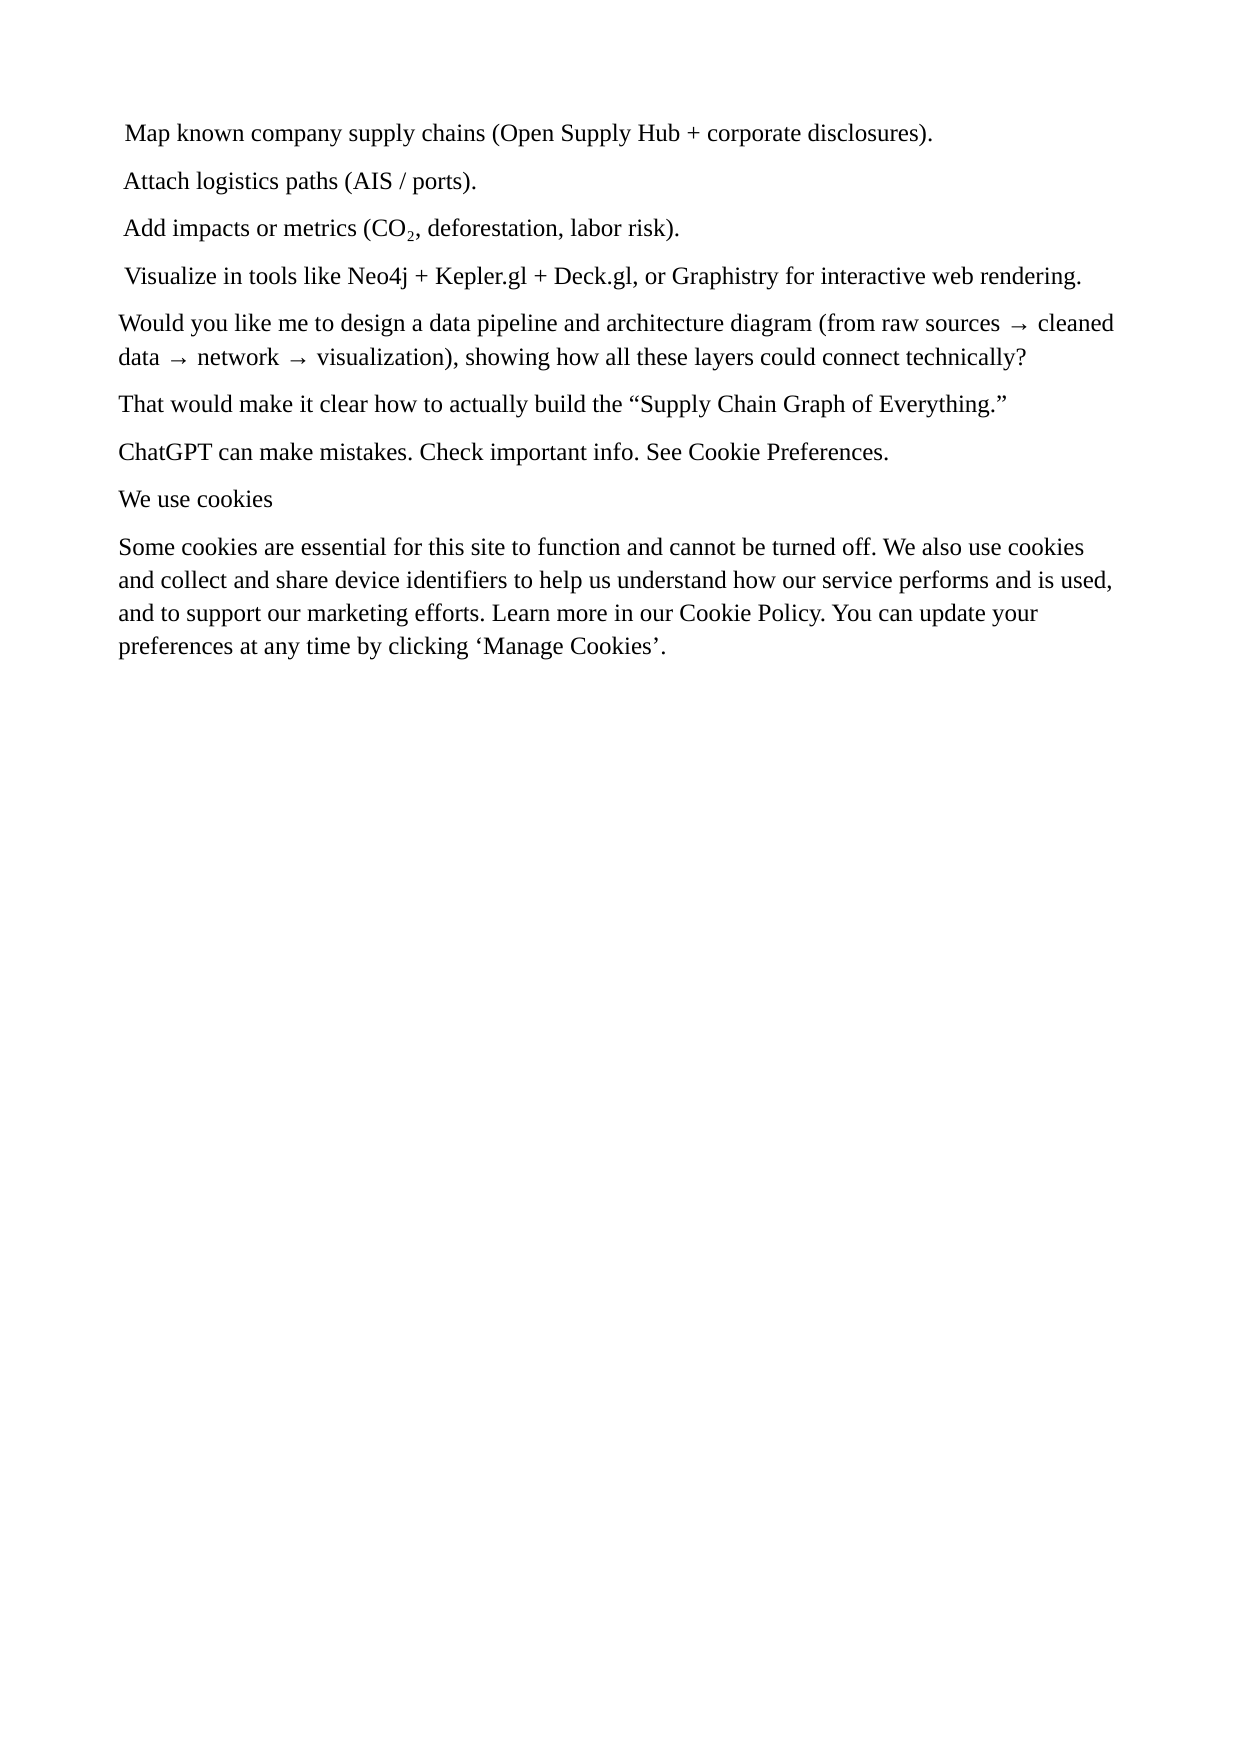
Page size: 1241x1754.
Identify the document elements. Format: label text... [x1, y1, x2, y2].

text Attach logistics paths (AIS / ports). [118, 166, 1122, 194]
text Visualize in tools like Neo4j + Kepler.gl + Deck.gl, or Graphistry for interactive web rendering. [118, 261, 1122, 290]
text Add impacts or metrics (CO₂, deforestation, labor risk). [118, 213, 1122, 242]
text Some cookies are essential for this site to function and cannot be turned off. We also use cookies and collect and share device identifiers to help us understand how our service performs and is used, and to support our marketing efforts. Learn more in our Cookie Policy. You can update your preferences at any time by clicking ‘Manage Cookies’. [118, 532, 1122, 660]
text Would you like me to design a data pipeline and architecture diagram (from raw sources → cleaned data → network → visualization), showing how all these layers could connect technically? [118, 308, 1122, 370]
text ChatGPT can make mistakes. Check important info. See Cookie Preferences. [118, 437, 1122, 466]
text That would make it clear how to actually build the “Supply Chain Graph of Everything.” [118, 389, 1122, 418]
text We use cookies [118, 484, 1122, 513]
text Map known company supply chains (Open Supply Hub + corporate disclosures). [118, 118, 1122, 147]
